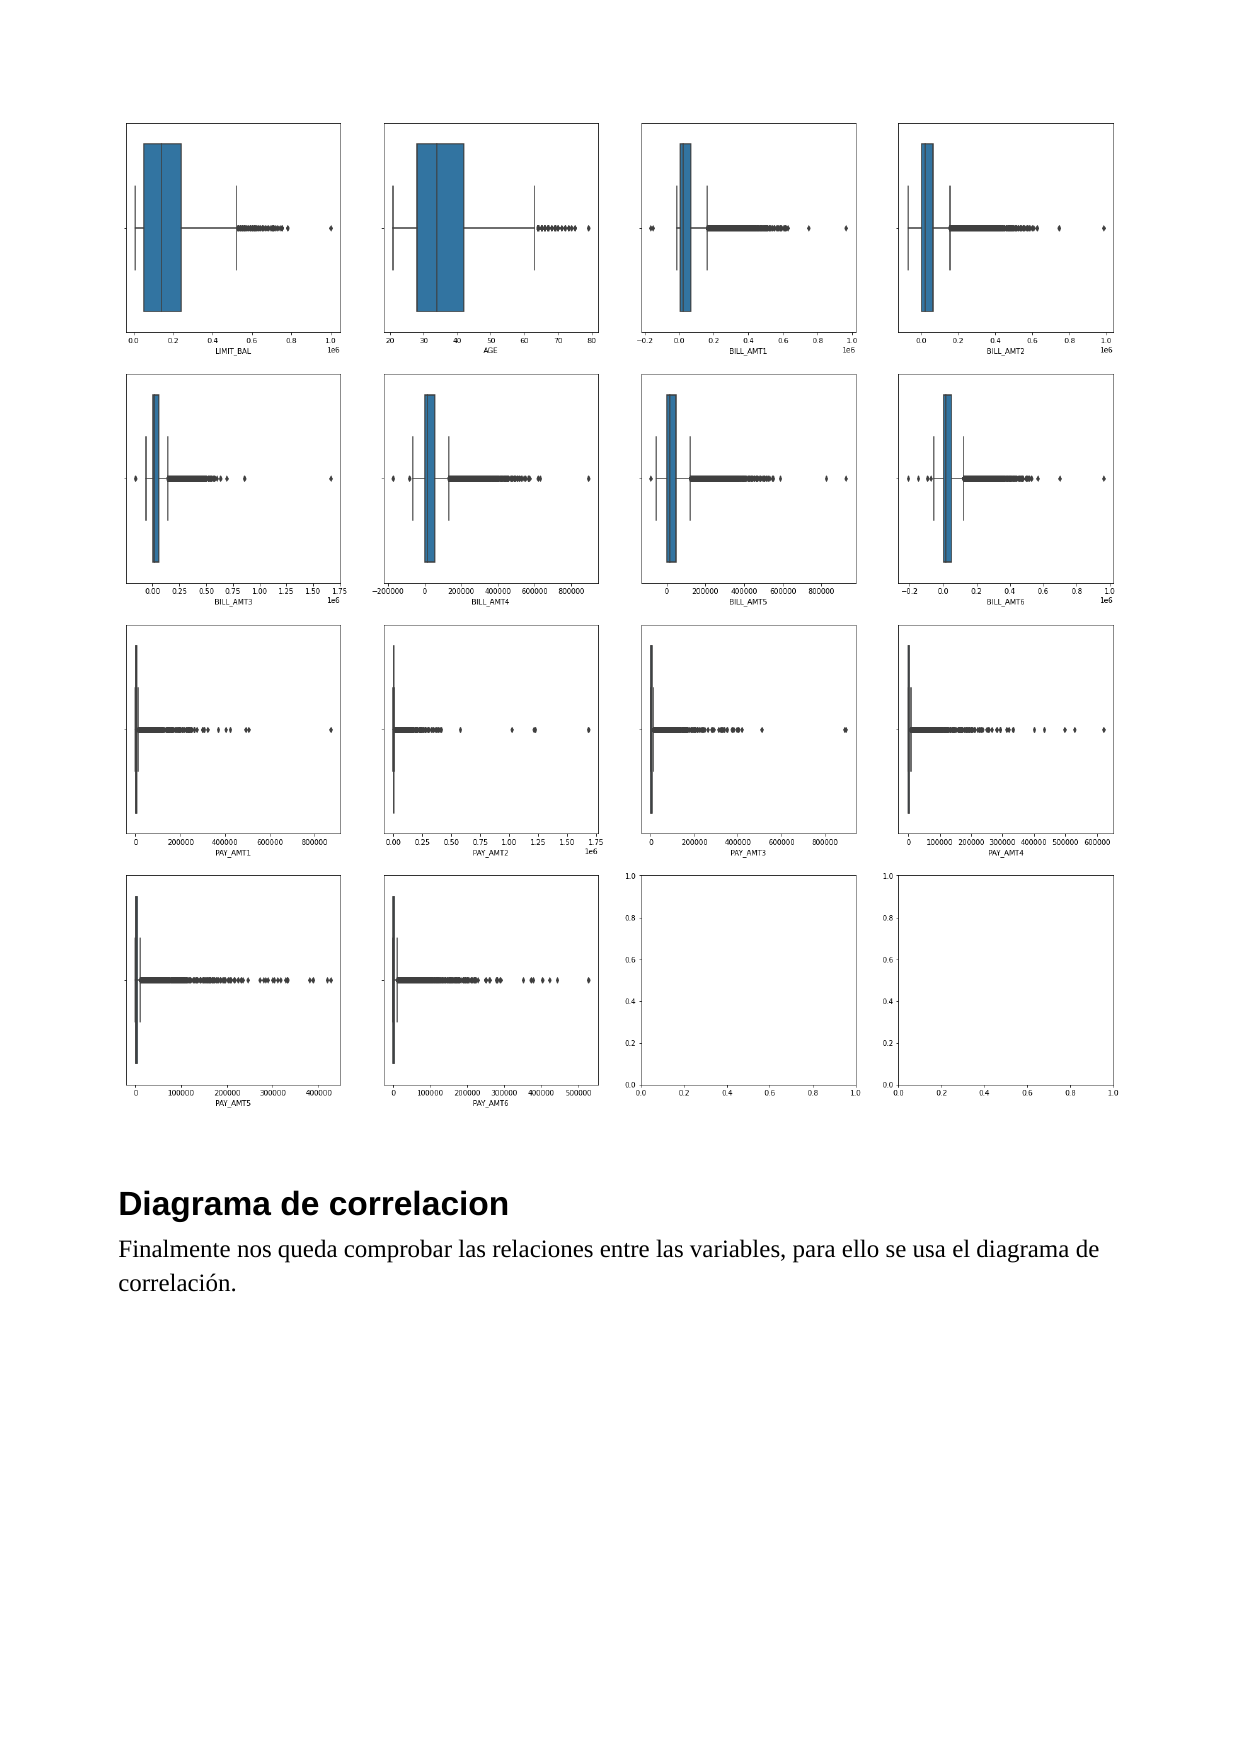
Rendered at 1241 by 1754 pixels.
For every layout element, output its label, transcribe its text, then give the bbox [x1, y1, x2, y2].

subtitle Diagrama de correlacion [118, 1183, 1122, 1222]
picture [118, 118, 1123, 1112]
text Finalmente nos queda comprobar las relaciones entre las variables, para ello se usa el diagrama de correlación. [118, 1234, 1122, 1296]
